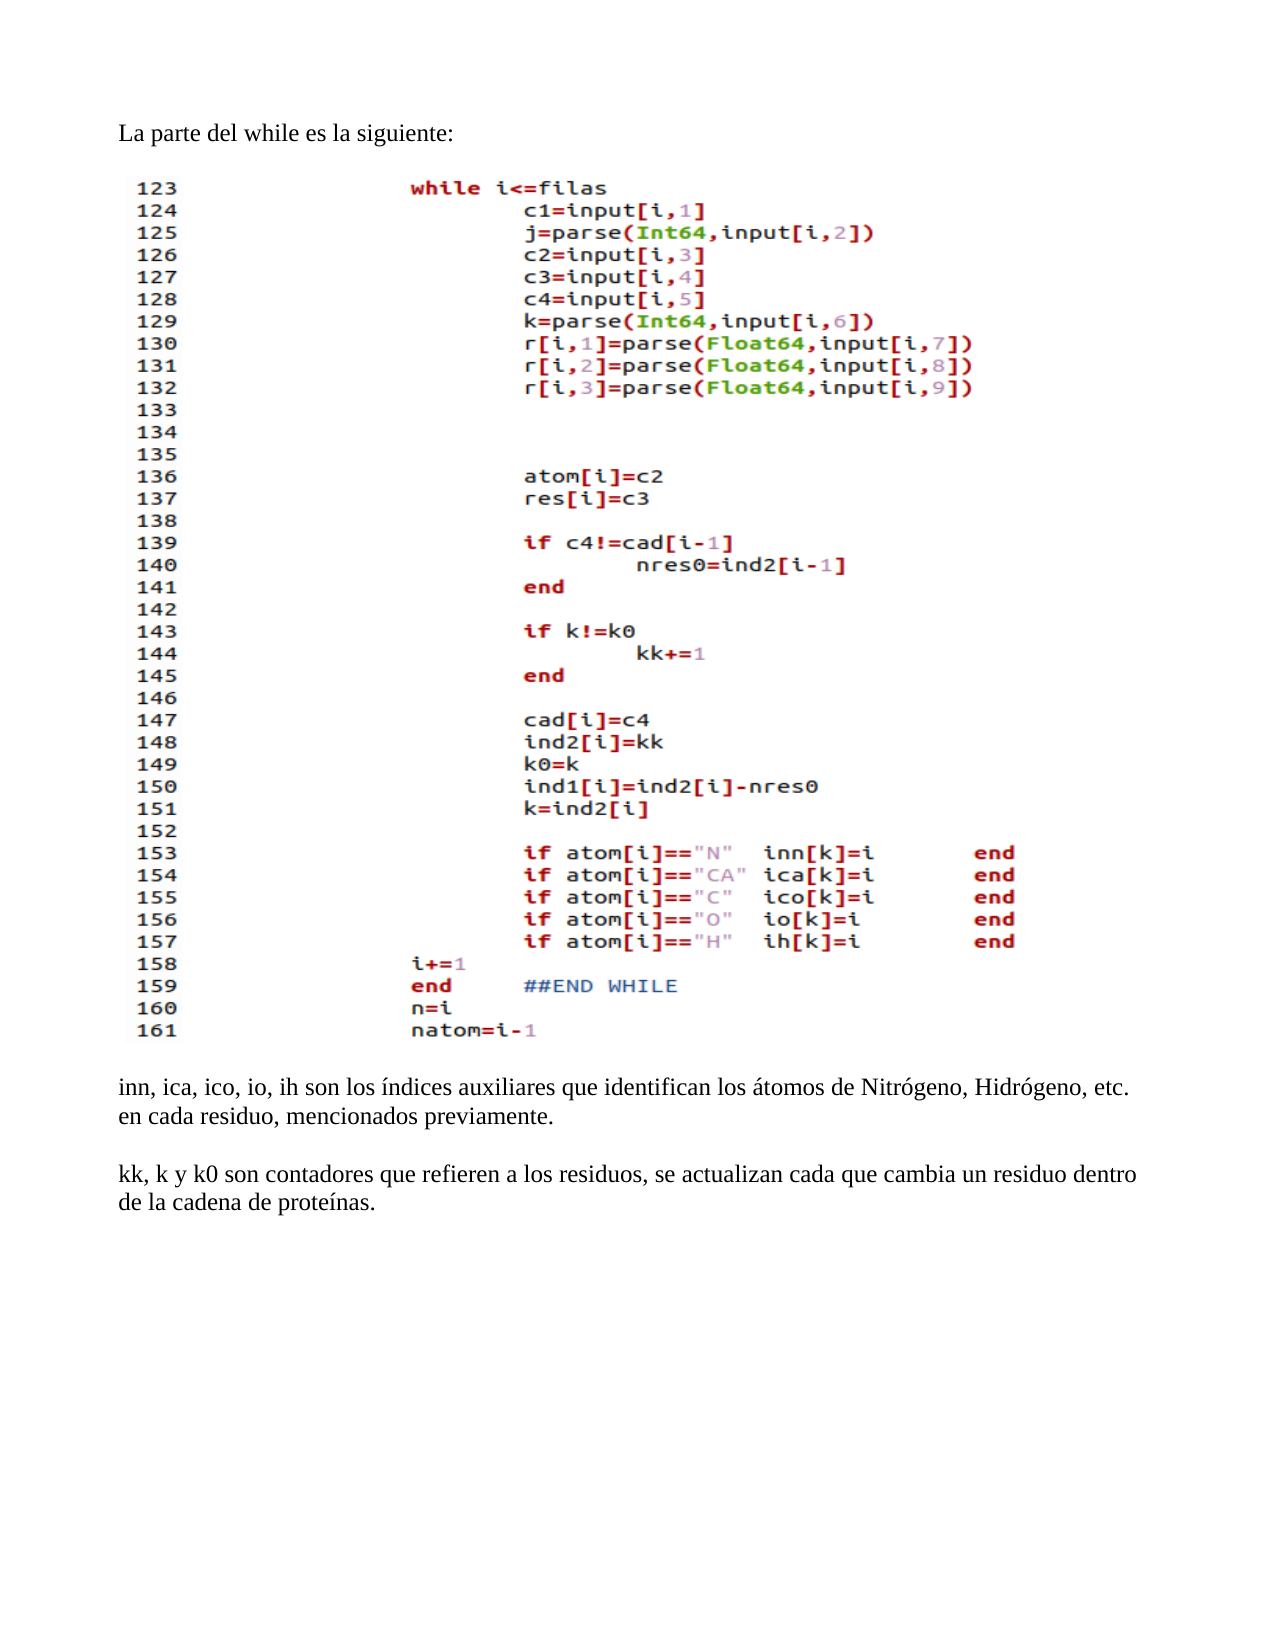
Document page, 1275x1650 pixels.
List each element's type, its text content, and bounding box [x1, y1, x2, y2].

picture [125, 175, 1150, 1044]
text kk, k y k0 son contadores que refieren a los residuos, se actualizan cada que cambia un residuo dentro de la cadena de proteínas. [118, 1159, 1157, 1216]
text inn, ica, ico, io, ih son los índices auxiliares que identifican los átomos de Nitrógeno, Hidrógeno, etc. en cada residuo, mencionados previamente. [118, 1072, 1157, 1130]
text La parte del while es la siguiente: [118, 118, 1157, 147]
